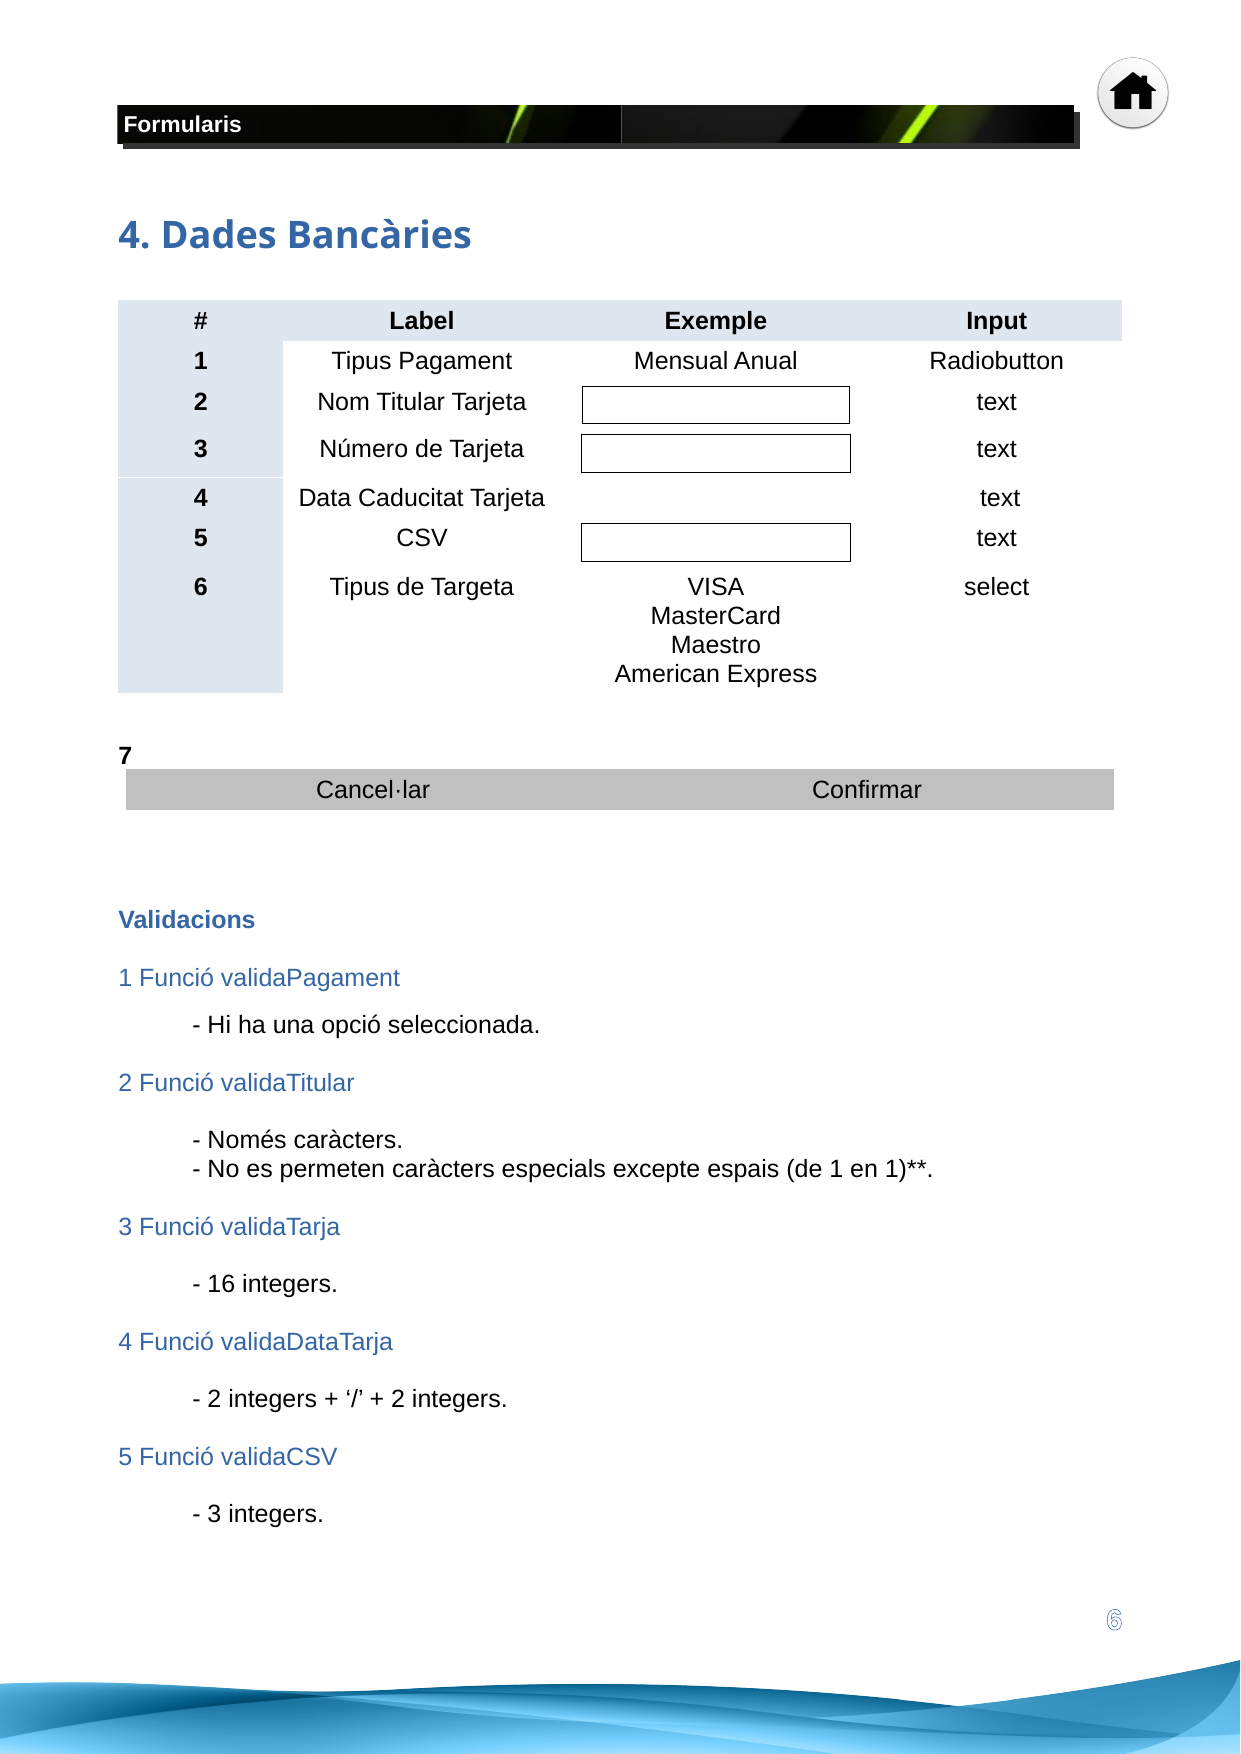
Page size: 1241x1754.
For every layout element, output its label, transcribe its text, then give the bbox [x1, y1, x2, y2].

text Validacions [118, 905, 1122, 934]
table_cell [561, 381, 871, 428]
table_cell VISA MasterCard Maestro American Express [561, 567, 871, 693]
text 2 Funció validaTitular [118, 1068, 1122, 1097]
text - 2 integers + ‘/’ + 2 integers. [118, 1384, 1122, 1413]
subtitle 4. Dades Bancàries [118, 207, 1122, 259]
text 3 Funció validaTarja [118, 1212, 1122, 1241]
table_cell 5 [118, 518, 283, 567]
table_header Input [871, 300, 1122, 341]
table_cell text [871, 381, 1122, 428]
table_cell Data Caducitat Tarjeta [283, 478, 561, 518]
text - 3 integers. [118, 1499, 1122, 1528]
table_header # [118, 300, 283, 341]
table_cell select [871, 567, 1122, 693]
table_cell Número de Tarjeta [283, 428, 561, 477]
text 7 [118, 741, 1122, 769]
table_cell 1 [118, 341, 283, 381]
table_header Exemple [561, 300, 871, 341]
table_cell Tipus Pagament [283, 341, 561, 381]
table_cell 2 [118, 381, 283, 428]
table_cell Mensual Anual [561, 341, 871, 381]
picture [117, 105, 1074, 144]
text - 16 integers. [118, 1269, 1122, 1298]
text - No es permeten caràcters especials excepte espais (de 1 en 1)**. [118, 1154, 1122, 1183]
table_cell [561, 428, 871, 477]
table_cell text [871, 518, 1122, 567]
table_cell [561, 478, 871, 518]
table_cell 6 [118, 567, 283, 693]
table_cell Nom Titular Tarjeta [283, 381, 561, 428]
table_cell text [871, 478, 1122, 518]
picture [0, 1644, 1241, 1754]
table_cell 4 [118, 478, 283, 518]
picture [1080, 54, 1187, 135]
table_cell text [871, 428, 1122, 477]
table_cell Radiobutton [871, 341, 1122, 381]
text 4 Funció validaDataTarja [118, 1327, 1122, 1356]
table_cell CSV [283, 518, 561, 567]
table_header Label [283, 300, 561, 341]
table_cell 3 [118, 428, 283, 477]
text - Només caràcters. [118, 1126, 1122, 1154]
text 5 Funció validaCSV [118, 1442, 1122, 1471]
table_cell Tipus de Targeta [283, 567, 561, 693]
text - Hi ha una opció seleccionada. [118, 1011, 1122, 1039]
table_cell [561, 518, 871, 567]
text 1 Funció validaPagament [118, 963, 1122, 992]
